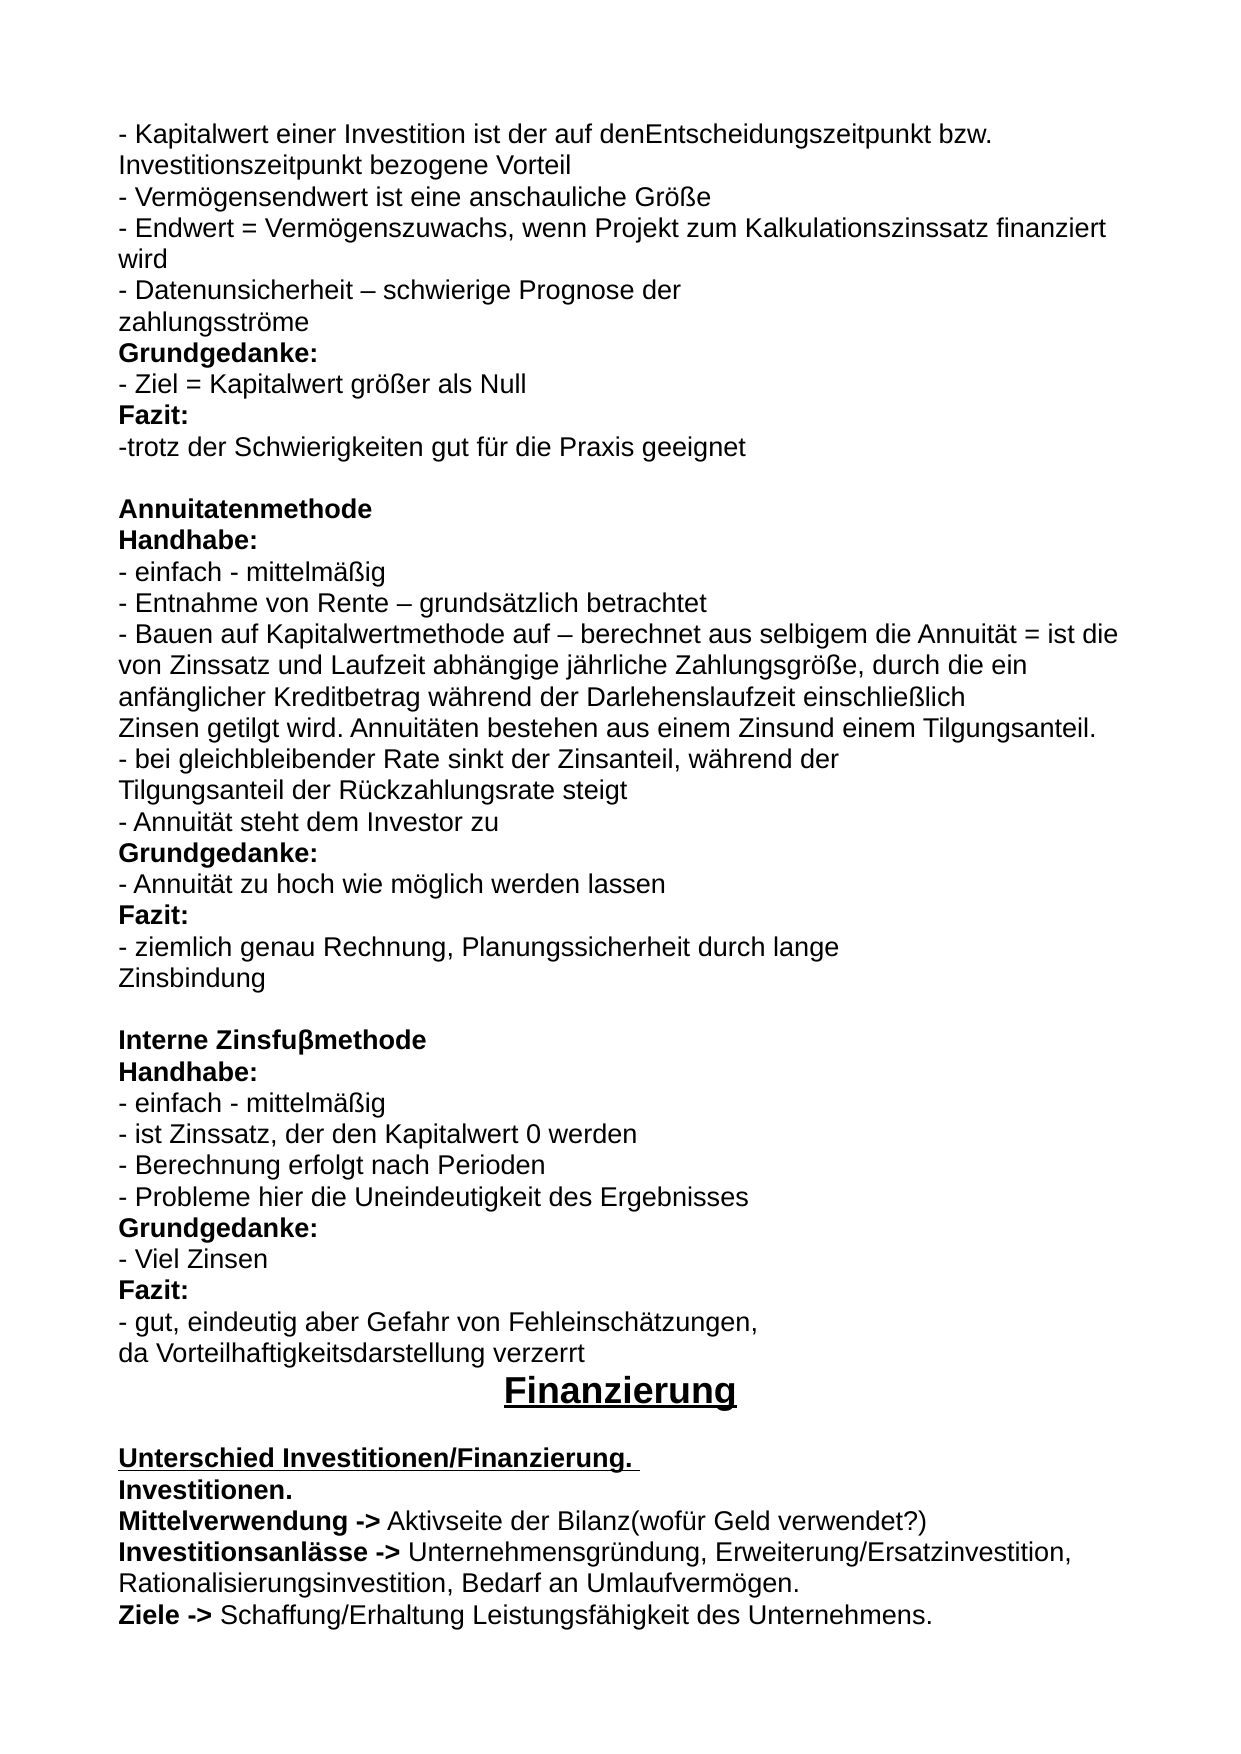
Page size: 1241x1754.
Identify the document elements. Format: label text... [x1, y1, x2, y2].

text - Bauen auf Kapitalwertmethode auf – berechnet aus selbigem die Annuität = ist die von Zinssatz und Laufzeit abhängige jährliche Zahlungsgröße, durch die ein anfänglicher Kreditbetrag während der Darlehenslaufzeit einschließlich [118, 618, 1122, 712]
text Zinsen getilgt wird. Annuitäten bestehen aus einem Zinsund einem Tilgungsanteil. [118, 712, 1122, 743]
text - Datenunsicherheit – schwierige Prognose der [118, 274, 1122, 306]
text - Viel Zinsen [118, 1243, 1122, 1274]
text Fazit: [118, 1274, 1122, 1306]
text - Kapitalwert einer Investition ist der auf denEntscheidungszeitpunkt bzw. Investitionszeitpunkt bezogene Vorteil [118, 118, 1122, 181]
text - Ziel = Kapitalwert größer als Null [118, 368, 1122, 399]
text - Berechnung erfolgt nach Perioden [118, 1149, 1122, 1181]
text - Annuität zu hoch wie möglich werden lassen [118, 868, 1122, 899]
text - Endwert = Vermögenszuwachs, wenn Projekt zum Kalkulationszinssatz finanziert wird [118, 212, 1122, 274]
text Finanzierung [118, 1368, 1122, 1411]
text - Vermögensendwert ist eine anschauliche Größe [118, 181, 1122, 212]
text Interne Zinsfuβmethode [118, 1024, 1122, 1056]
text Ziele -> Schaffung/Erhaltung Leistungsfähigkeit des Unternehmens. [118, 1599, 1122, 1630]
text Grundgedanke: [118, 337, 1122, 368]
text - einfach - mittelmäßig [118, 1087, 1122, 1118]
text Unterschied Investitionen/Finanzierung. [118, 1411, 1122, 1474]
text Fazit: [118, 399, 1122, 431]
text - Probleme hier die Uneindeutigkeit des Ergebnisses [118, 1181, 1122, 1212]
text Zinsbindung [118, 962, 1122, 993]
text - einfach - mittelmäßig [118, 556, 1122, 587]
text Handhabe: [118, 1056, 1122, 1087]
text - ziemlich genau Rechnung, Planungssicherheit durch lange [118, 931, 1122, 962]
text Handhabe: [118, 524, 1122, 556]
text Fazit: [118, 899, 1122, 931]
text da Vorteilhaftigkeitsdarstellung verzerrt [118, 1337, 1122, 1368]
text -trotz der Schwierigkeiten gut für die Praxis geeignet [118, 431, 1122, 462]
text zahlungsströme [118, 306, 1122, 337]
text - gut, eindeutig aber Gefahr von Fehleinschätzungen, [118, 1306, 1122, 1337]
text Mittelverwendung -> Aktivseite der Bilanz(wofür Geld verwendet?) Investitionsanlässe -> Unternehmensgründung, Erweiterung/Ersatzinvestition, Rationalisierungsinvestition, Bedarf an Umlaufvermögen. [118, 1505, 1122, 1599]
text - bei gleichbleibender Rate sinkt der Zinsanteil, während der [118, 743, 1122, 774]
text - ist Zinssatz, der den Kapitalwert 0 werden [118, 1118, 1122, 1149]
text Grundgedanke: [118, 1212, 1122, 1243]
text - Annuität steht dem Investor zu [118, 806, 1122, 837]
text Annuitatenmethode [118, 493, 1122, 524]
text Tilgungsanteil der Rückzahlungsrate steigt [118, 774, 1122, 806]
text Investitionen. [118, 1474, 1122, 1505]
text Grundgedanke: [118, 837, 1122, 868]
text - Entnahme von Rente – grundsätzlich betrachtet [118, 587, 1122, 618]
